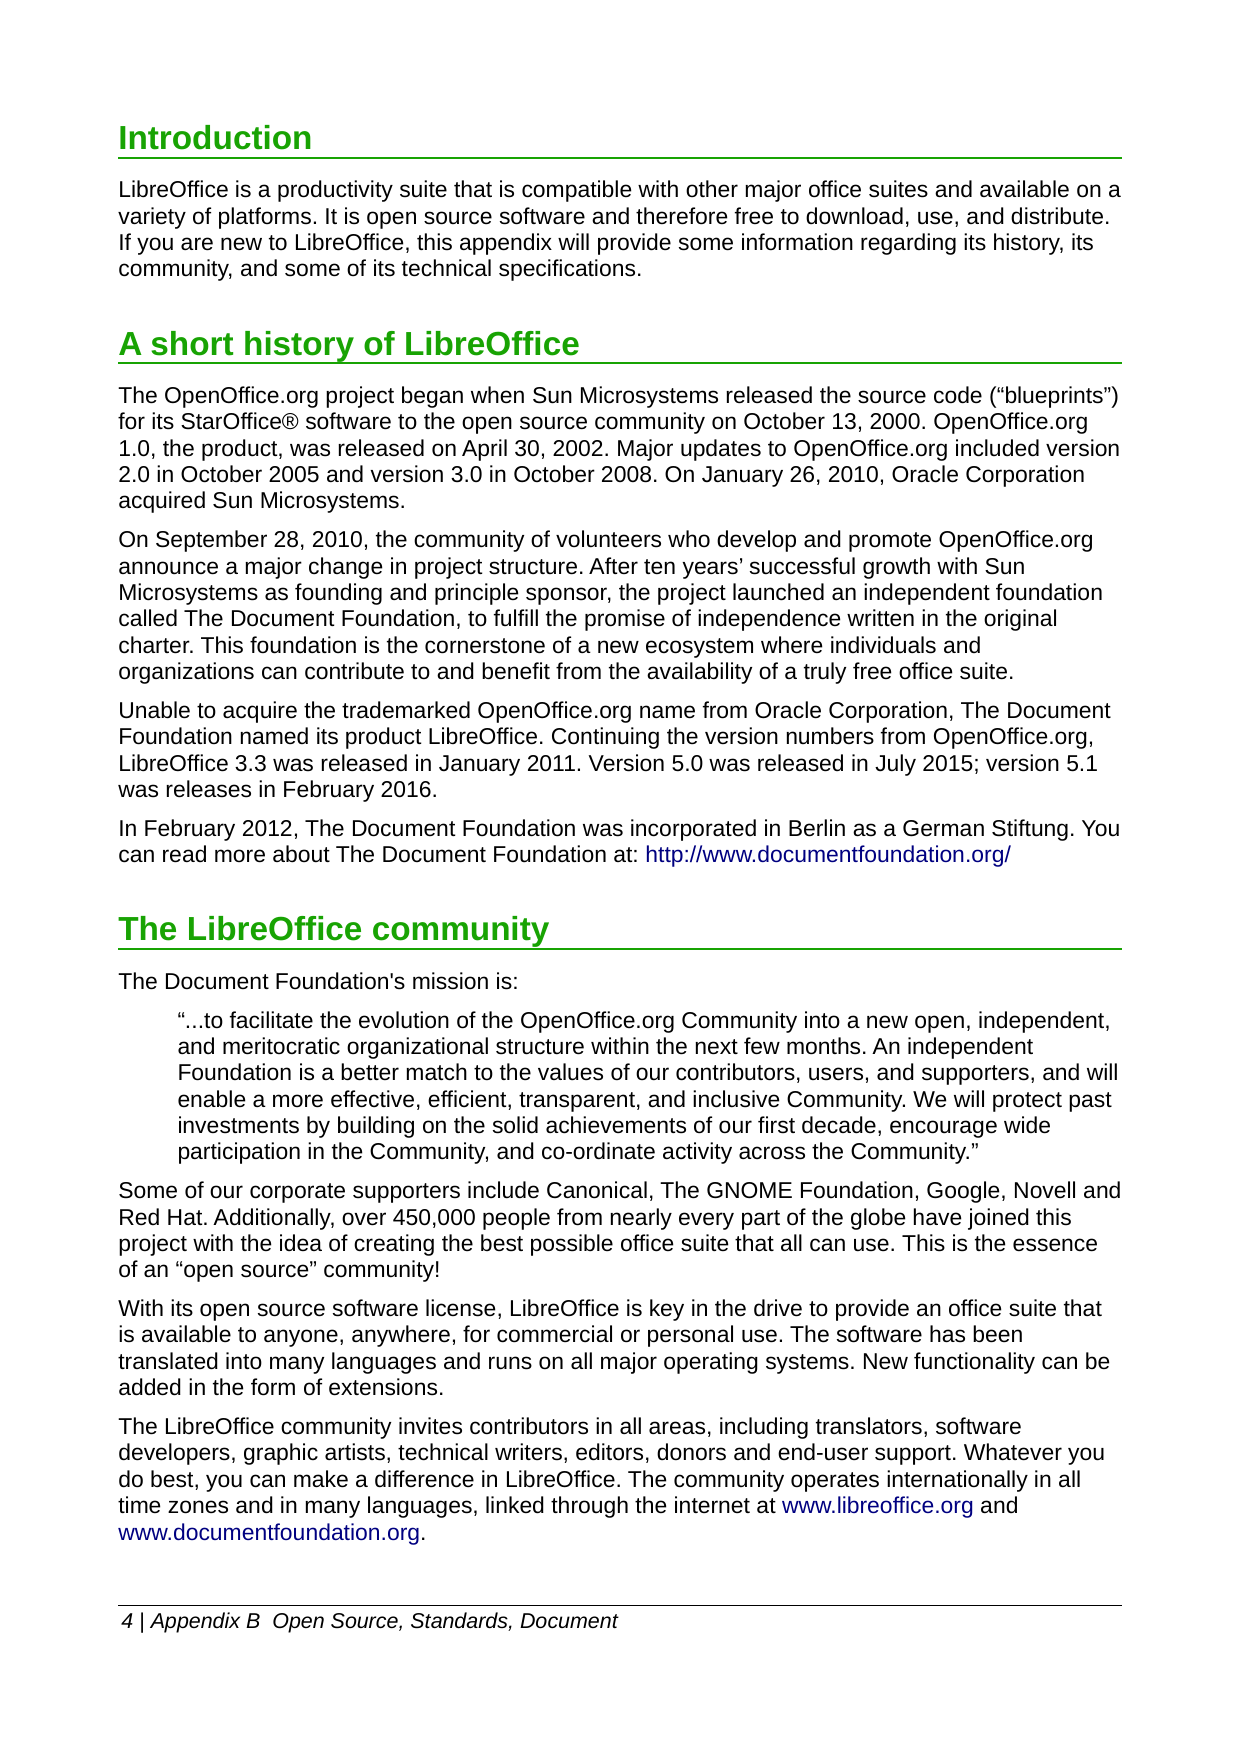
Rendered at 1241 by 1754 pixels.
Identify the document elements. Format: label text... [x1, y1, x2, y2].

text Some of our corporate supporters include Canonical, The GNOME Foundation, Google, Novell and Red Hat. Additionally, over 450,000 people from nearly every part of the globe have joined this project with the idea of creating the best possible office suite that all can use. This is the essence of an “open source” community! [118, 1177, 1122, 1283]
text The LibreOffice community invites contributors in all areas, including translators, software developers, graphic artists, technical writers, editors, donors and end-user support. Whatever you do best, you can make a difference in LibreOffice. The community operates internationally in all time zones and in many languages, linked through the internet at www.libreoffice.org and www.documentfoundation.org. [118, 1413, 1122, 1545]
text Unable to acquire the trademarked OpenOffice.org name from Oracle Corporation, The Document Foundation named its product LibreOffice. Continuing the version numbers from OpenOffice.org, LibreOffice 3.3 was released in January 2011. Version 5.0 was released in July 2015; version 5.1 was releases in February 2016. [118, 697, 1122, 802]
subtitle Introduction [118, 118, 1122, 157]
subtitle The LibreOffice community [118, 909, 1122, 948]
text The Document Foundation's mission is: [118, 968, 1122, 994]
text “...to facilitate the evolution of the OpenOffice.org Community into a new open, independent, and meritocratic organizational structure within the next few months. An independent Foundation is a better match to the values of our contributors, users, and supporters, and will enable a more effective, efficient, transparent, and inclusive Community. We will protect past investments by building on the solid achievements of our first decade, encourage wide participation in the Community, and co-ordinate activity across the Community.” [177, 1007, 1122, 1165]
text With its open source software license, LibreOffice is key in the drive to provide an office suite that is available to anyone, anywhere, for commercial or personal use. The software has been translated into many languages and runs on all major operating systems. New functionality can be added in the form of extensions. [118, 1295, 1122, 1401]
text LibreOffice is a productivity suite that is compatible with other major office suites and available on a variety of platforms. It is open source software and therefore free to download, use, and distribute. If you are new to LibreOffice, this appendix will provide some information regarding its history, its community, and some of its technical specifications. [118, 176, 1122, 282]
text On September 28, 2010, the community of volunteers who develop and promote OpenOffice.org announce a major change in project structure. After ten years’ successful growth with Sun Microsystems as founding and principle sponsor, the project launched an independent foundation called The Document Foundation, to fulfill the promise of independence written in the original charter. This foundation is the cornerstone of a new ecosystem where individuals and organizations can contribute to and benefit from the availability of a truly free office suite. [118, 526, 1122, 684]
text The OpenOffice.org project began when Sun Microsystems released the source code (“blueprints”) for its StarOffice® software to the open source community on October 13, 2000. OpenOffice.org 1.0, the product, was released on April 30, 2002. Major updates to OpenOffice.org included version 2.0 in October 2005 and version 3.0 in October 2008. On January 26, 2010, Oracle Corporation acquired Sun Microsystems. [118, 382, 1122, 514]
text In February 2012, The Document Foundation was incorporated in Berlin as a German Stiftung. You can read more about The Document Foundation at: http://www.documentfoundation.org/ [118, 815, 1122, 867]
subtitle A short history of LibreOffice [118, 324, 1122, 362]
